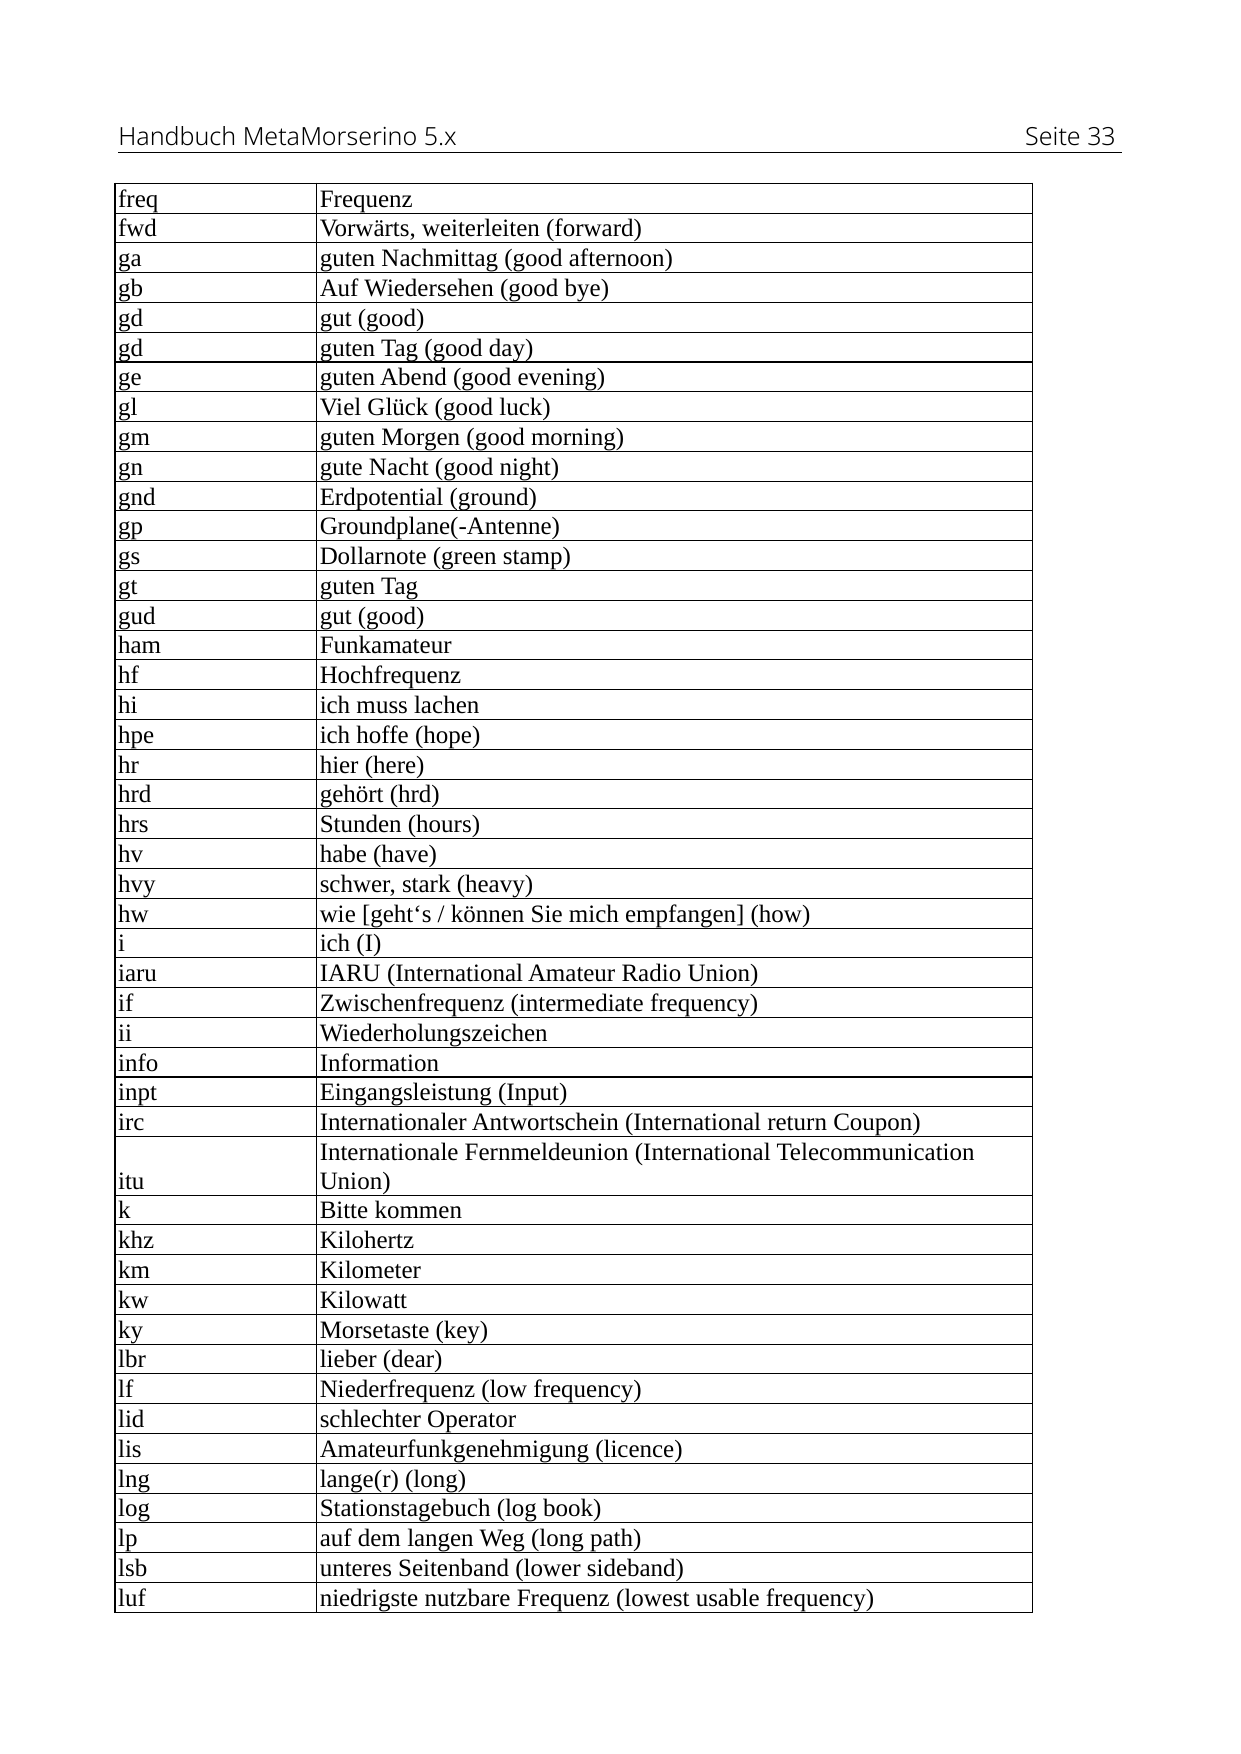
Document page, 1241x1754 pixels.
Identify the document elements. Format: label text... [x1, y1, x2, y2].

table_cell Stationstagebuch (log book) [317, 1494, 1032, 1522]
table_cell itu [116, 1137, 316, 1194]
table_cell gd [116, 303, 316, 332]
table_cell ga [116, 243, 316, 272]
table_cell lieber (dear) [317, 1345, 1032, 1373]
table_cell ii [116, 1018, 316, 1047]
table_cell Kilohertz [317, 1225, 1032, 1254]
table_cell info [116, 1048, 316, 1076]
table_cell freq [116, 184, 316, 212]
table_cell gb [116, 273, 316, 302]
table_cell kw [116, 1285, 316, 1314]
table_cell irc [116, 1107, 316, 1136]
table_cell schwer, stark (heavy) [317, 869, 1032, 898]
table_cell Niederfrequenz (low frequency) [317, 1374, 1032, 1403]
table_cell gehört (hrd) [317, 780, 1032, 808]
table_cell gnd [116, 482, 316, 510]
table_cell niedrigste nutzbare Frequenz (lowest usable frequency) [317, 1583, 1032, 1612]
table_cell ich hoffe (hope) [317, 720, 1032, 749]
table_cell fwd [116, 214, 316, 242]
table_cell gm [116, 422, 316, 451]
table_cell iaru [116, 958, 316, 987]
table_cell IARU (International Amateur Radio Union) [317, 958, 1032, 987]
table_cell Vorwärts, weiterleiten (forward) [317, 214, 1032, 242]
table_cell hw [116, 899, 316, 927]
table_cell hrd [116, 780, 316, 808]
table_cell guten Nachmittag (good afternoon) [317, 243, 1032, 272]
table_cell Erdpotential (ground) [317, 482, 1032, 510]
table_cell Dollarnote (green stamp) [317, 541, 1032, 570]
table_cell gs [116, 541, 316, 570]
table_cell Morsetaste (key) [317, 1315, 1032, 1343]
table_cell hvy [116, 869, 316, 898]
table_cell lange(r) (long) [317, 1464, 1032, 1492]
table_cell auf dem langen Weg (long path) [317, 1523, 1032, 1552]
table_cell log [116, 1494, 316, 1522]
table_cell Eingangsleistung (Input) [317, 1078, 1032, 1106]
table_cell Information [317, 1048, 1032, 1076]
table_cell Zwischenfrequenz (intermediate frequency) [317, 988, 1032, 1017]
table_cell gn [116, 452, 316, 481]
table_cell lng [116, 1464, 316, 1492]
table_cell guten Abend (good evening) [317, 363, 1032, 391]
table_cell hpe [116, 720, 316, 749]
table_cell Hochfrequenz [317, 660, 1032, 689]
table_cell Kilowatt [317, 1285, 1032, 1314]
table_cell luf [116, 1583, 316, 1612]
table_cell gp [116, 511, 316, 540]
table_cell i [116, 929, 316, 957]
table_cell Internationale Fernmeldeunion (International Telecommunication Union) [317, 1137, 1032, 1194]
table_cell khz [116, 1225, 316, 1254]
table_cell hier (here) [317, 750, 1032, 778]
table_cell Groundplane(-Antenne) [317, 511, 1032, 540]
table_cell hr [116, 750, 316, 778]
table_cell hf [116, 660, 316, 689]
table_cell lid [116, 1404, 316, 1433]
table_cell Viel Glück (good luck) [317, 392, 1032, 421]
table_cell gt [116, 571, 316, 600]
table_cell guten Tag (good day) [317, 333, 1032, 361]
table_cell schlechter Operator [317, 1404, 1032, 1433]
table_cell gut (good) [317, 303, 1032, 332]
table_cell lsb [116, 1553, 316, 1582]
table_cell lis [116, 1434, 316, 1463]
table_cell Funkamateur [317, 631, 1032, 659]
table_cell k [116, 1196, 316, 1224]
table_cell guten Tag [317, 571, 1032, 600]
table_cell inpt [116, 1078, 316, 1106]
table_cell gut (good) [317, 601, 1032, 629]
table_cell unteres Seitenband (lower sideband) [317, 1553, 1032, 1582]
table_cell Stunden (hours) [317, 809, 1032, 838]
table_cell habe (have) [317, 839, 1032, 868]
table_cell guten Morgen (good morning) [317, 422, 1032, 451]
table_cell ich (I) [317, 929, 1032, 957]
table_cell if [116, 988, 316, 1017]
table_cell gud [116, 601, 316, 629]
table_cell lf [116, 1374, 316, 1403]
table_cell lbr [116, 1345, 316, 1373]
table_cell Frequenz [317, 184, 1032, 212]
table_cell ky [116, 1315, 316, 1343]
table_cell Kilometer [317, 1255, 1032, 1284]
table_cell Amateurfunkgenehmigung (licence) [317, 1434, 1032, 1463]
table_cell ham [116, 631, 316, 659]
table_cell wie [geht‘s / können Sie mich empfangen] (how) [317, 899, 1032, 927]
table_cell Wiederholungszeichen [317, 1018, 1032, 1047]
table_cell hv [116, 839, 316, 868]
table_cell km [116, 1255, 316, 1284]
table_cell Bitte kommen [317, 1196, 1032, 1224]
table_cell ich muss lachen [317, 690, 1032, 719]
table_cell gl [116, 392, 316, 421]
table_cell Internationaler Antwortschein (International return Coupon) [317, 1107, 1032, 1136]
table_cell ge [116, 363, 316, 391]
table_cell gute Nacht (good night) [317, 452, 1032, 481]
table_cell hrs [116, 809, 316, 838]
table_cell lp [116, 1523, 316, 1552]
table_cell gd [116, 333, 316, 361]
table_cell hi [116, 690, 316, 719]
table_cell Auf Wiedersehen (good bye) [317, 273, 1032, 302]
